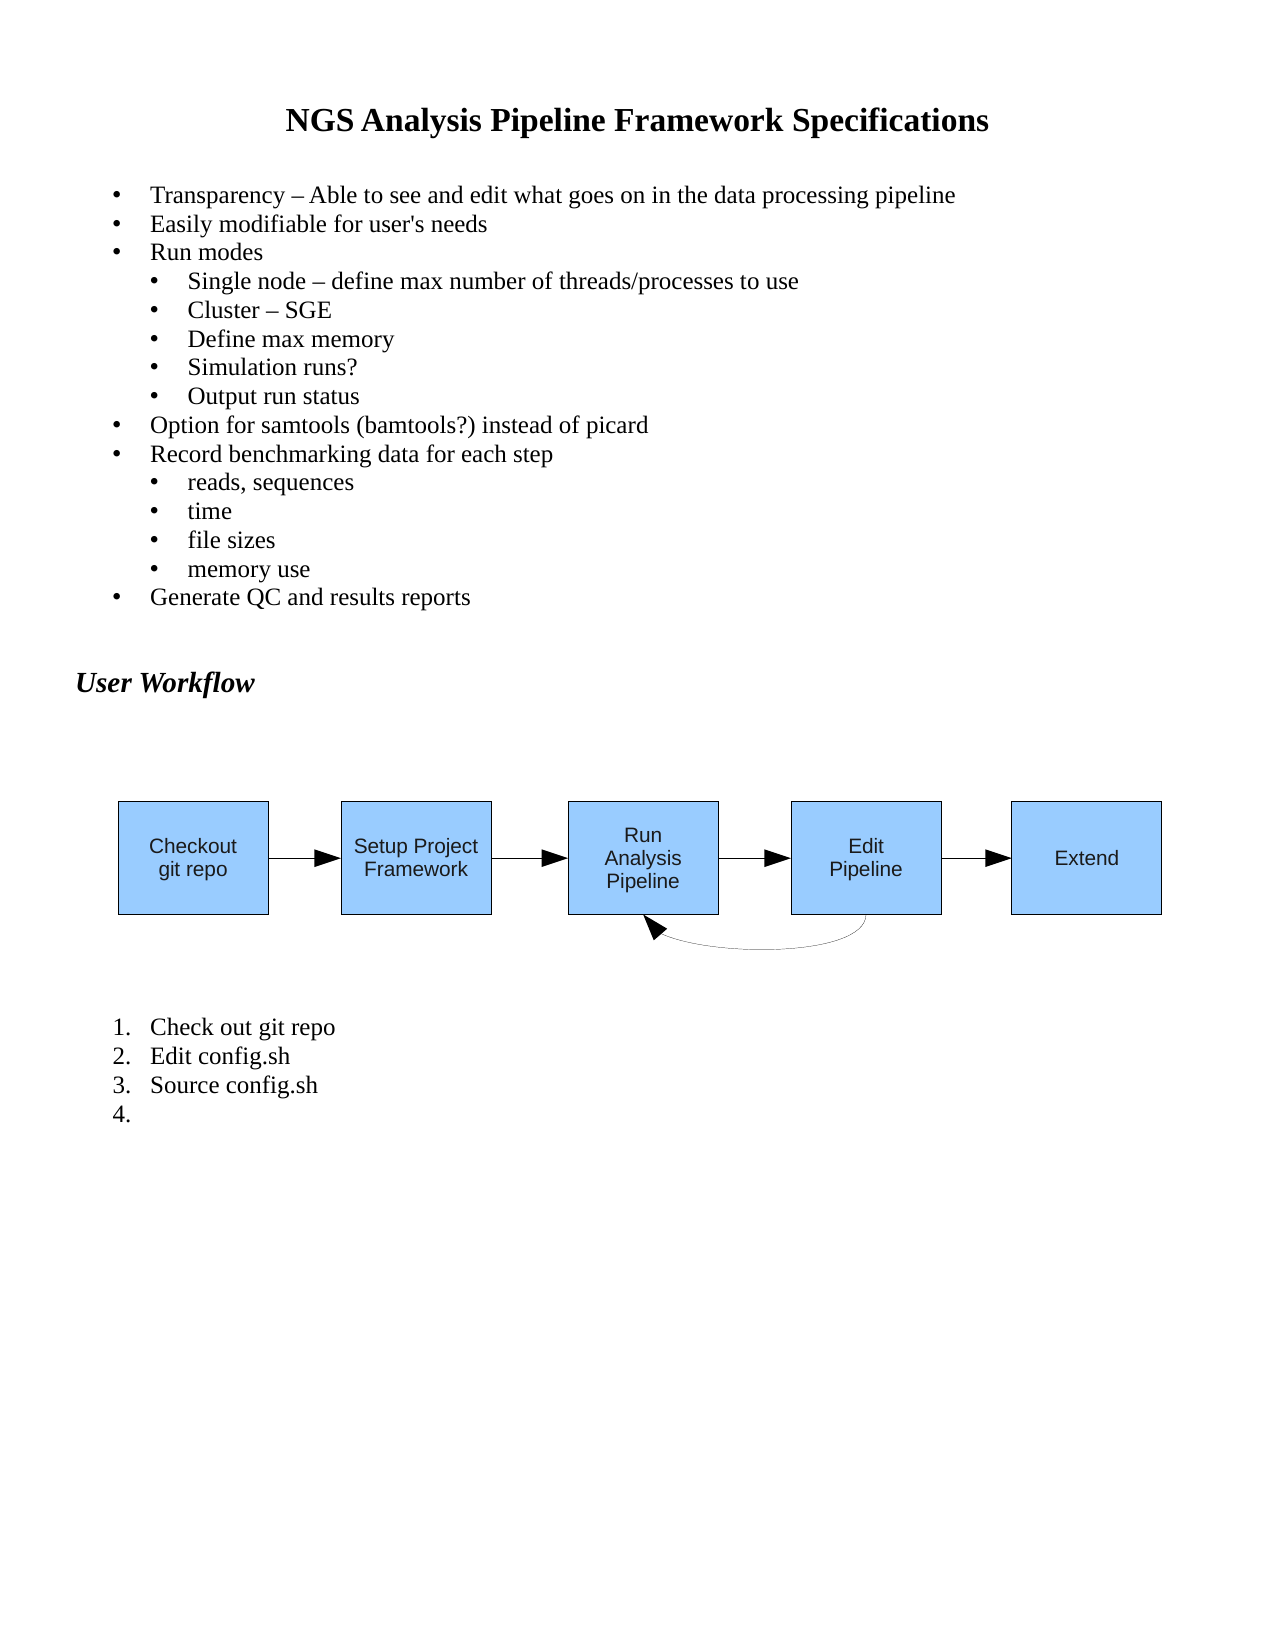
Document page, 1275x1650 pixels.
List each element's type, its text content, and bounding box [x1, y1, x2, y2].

list Check out git repo [112, 1012, 1200, 1041]
list Record benchmarking data for each step [112, 439, 1200, 467]
list Define max memory [150, 324, 1200, 352]
list Generate QC and results reports [112, 582, 1200, 611]
subtitle NGS Analysis Pipeline Framework Specifications [75, 100, 1200, 139]
list Output run status [150, 381, 1200, 410]
list Edit config.sh [112, 1041, 1200, 1070]
subtitle User Workflow [75, 665, 1200, 698]
list Single node – define max number of threads/processes to use [150, 266, 1200, 295]
list Transparency – Able to see and edit what goes on in the data processing pipeline [112, 180, 1200, 209]
list Source config.sh [112, 1070, 1200, 1099]
list file sizes [150, 525, 1200, 554]
list Simulation runs? [150, 352, 1200, 381]
list reads, sequences [150, 467, 1200, 496]
list Cluster – SGE [150, 295, 1200, 324]
list time [150, 496, 1200, 525]
list Run modes [112, 237, 1200, 266]
list Easily modifiable for user's needs [112, 209, 1200, 237]
list Option for samtools (bamtools?) instead of picard [112, 410, 1200, 439]
list memory use [150, 554, 1200, 582]
